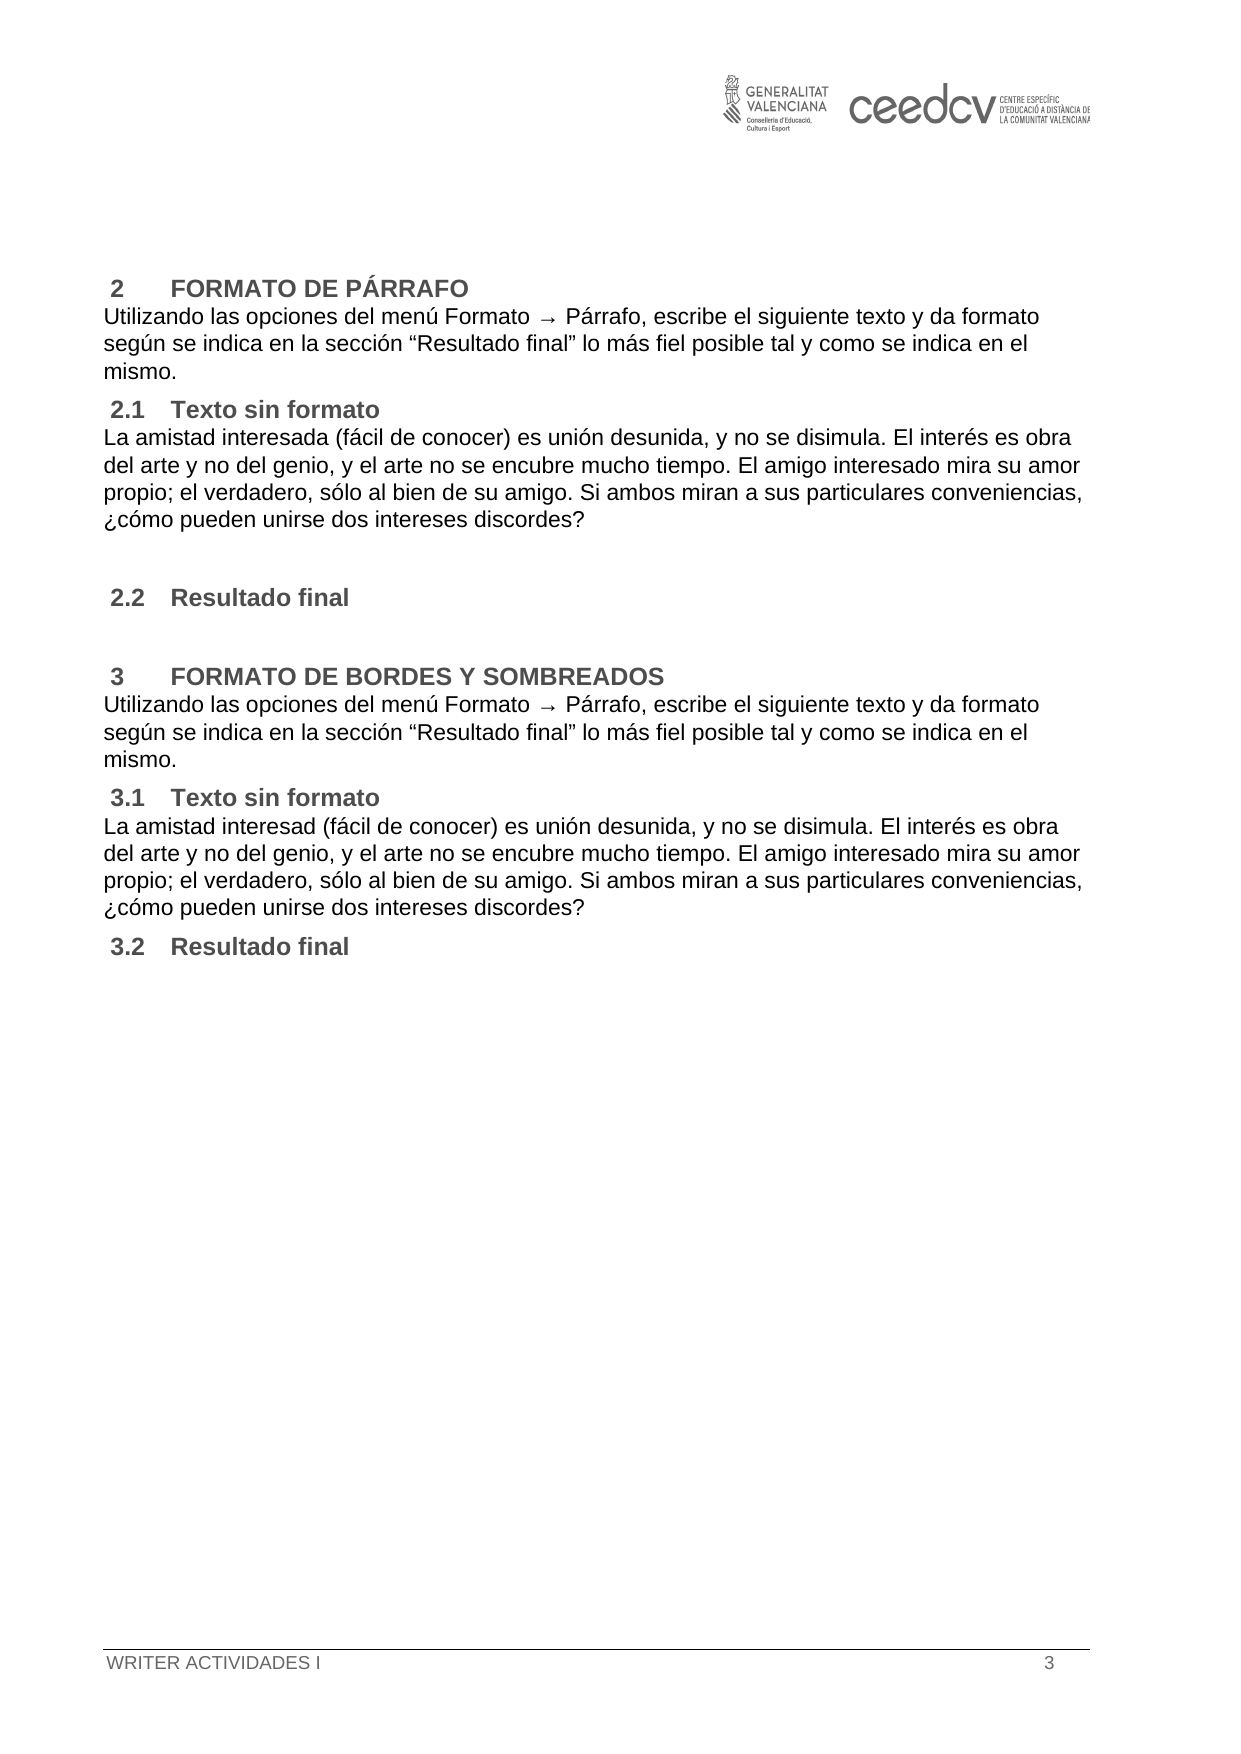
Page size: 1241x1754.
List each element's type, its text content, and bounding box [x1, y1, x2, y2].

text Utilizando las opciones del menú Formato → Párrafo, escribe el siguiente texto y da formato según se indica en la sección “Resultado final” lo más fiel posible tal y como se indica en el mismo. [103, 691, 1090, 773]
subtitle Texto sin formato [103, 785, 1090, 812]
subtitle FORMATO DE BORDES Y SOMBREADOS [103, 664, 1090, 691]
text Utilizando las opciones del menú Formato → Párrafo, escribe el siguiente texto y da formato según se indica en la sección “Resultado final” lo más fiel posible tal y como se indica en el mismo. [103, 303, 1090, 384]
subtitle FORMATO DE PÁRRAFO [103, 276, 1090, 303]
text La amistad interesad (fácil de conocer) es unión desunida, y no se disimula. El interés es obra del arte y no del genio, y el arte no se encubre mucho tiempo. El amigo interesado mira su amor propio; el verdadero, sólo al bien de su amigo. Si ambos miran a sus particulares conveniencias, ¿cómo pueden unirse dos intereses discordes? [103, 812, 1090, 921]
subtitle Resultado final [103, 585, 1090, 612]
picture [723, 75, 1091, 132]
text La amistad interesada (fácil de conocer) es unión desunida, y no se disimula. El interés es obra del arte y no del genio, y el arte no se encubre mucho tiempo. El amigo interesado mira su amor propio; el verdadero, sólo al bien de su amigo. Si ambos miran a sus particulares conveniencias, ¿cómo pueden unirse dos intereses discordes? [103, 424, 1090, 533]
subtitle Texto sin formato [103, 397, 1090, 424]
subtitle Resultado final [103, 933, 1090, 961]
